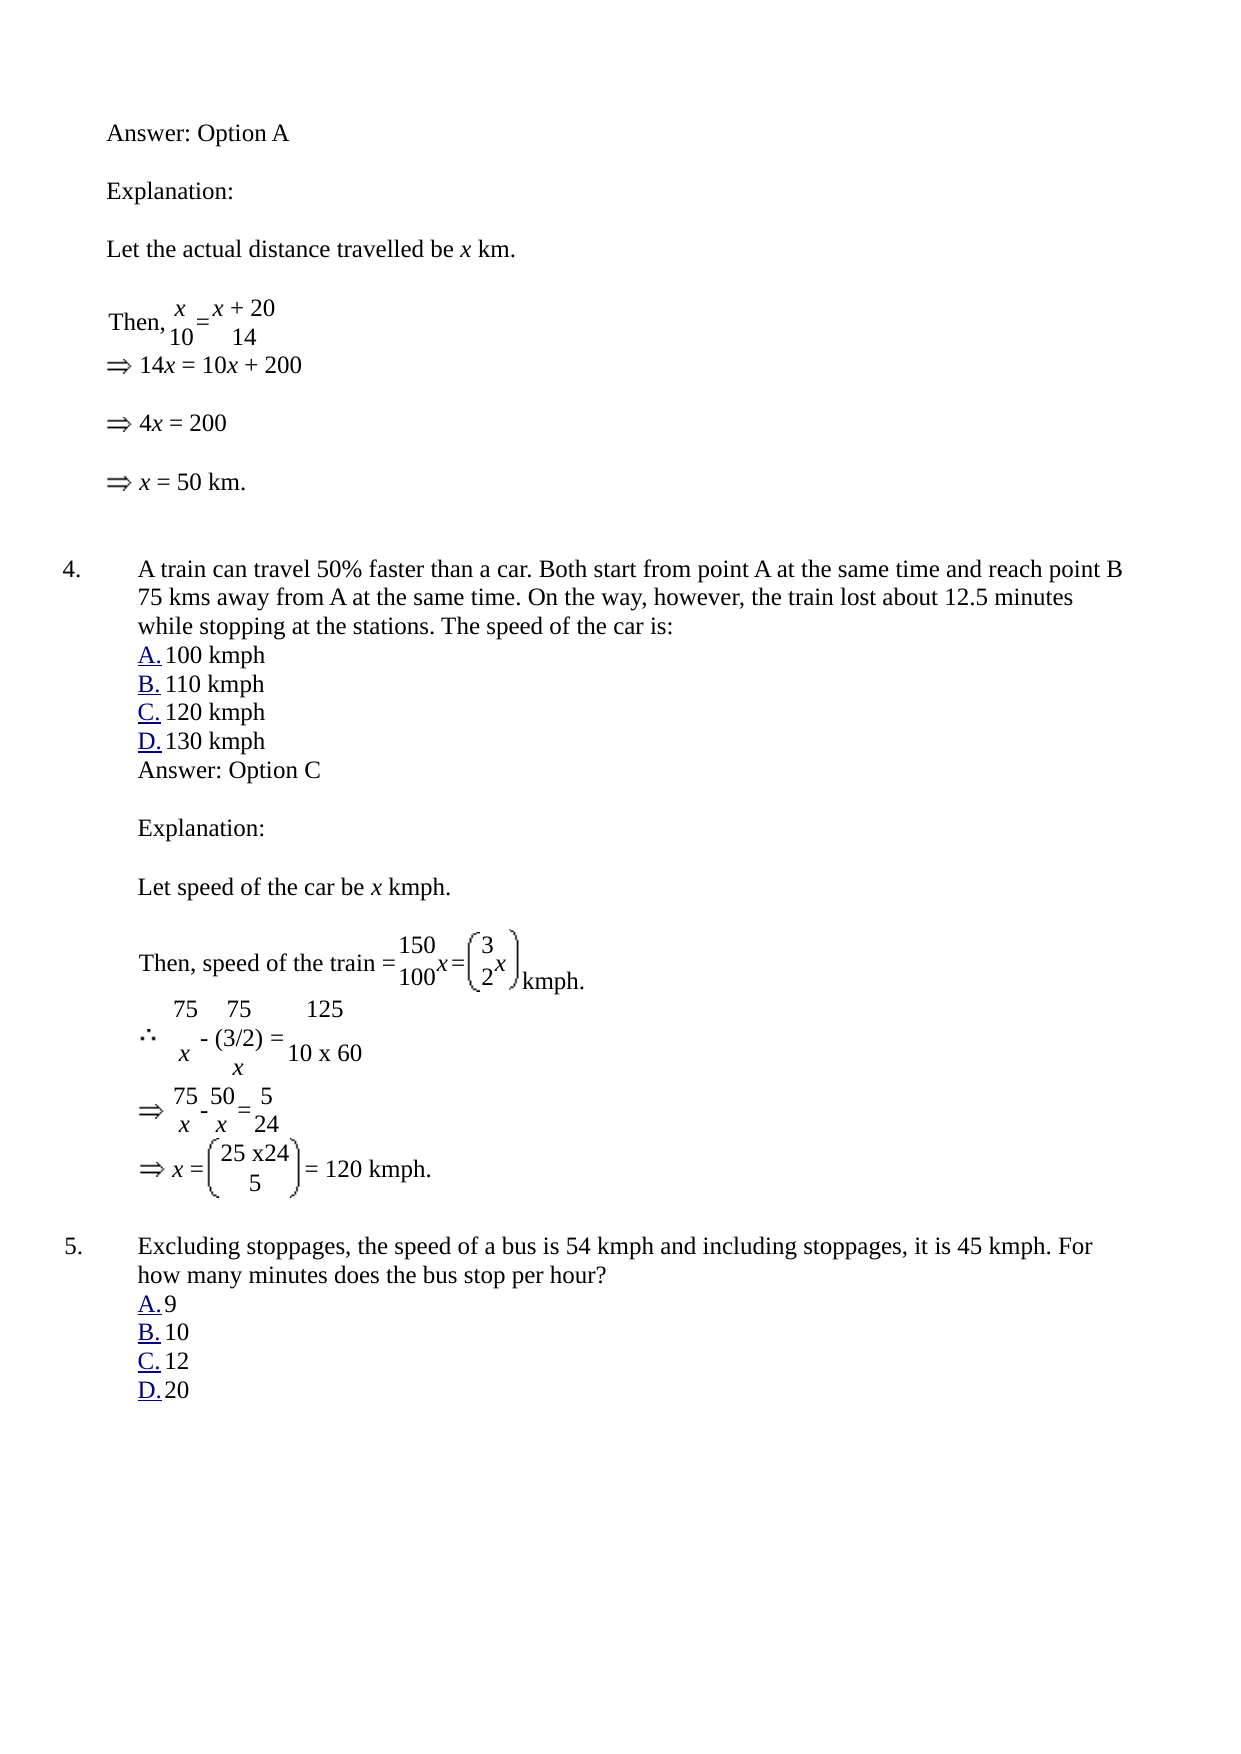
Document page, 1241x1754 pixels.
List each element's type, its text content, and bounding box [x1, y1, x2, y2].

table_cell 10 [168, 322, 194, 350]
table_header 150 [397, 930, 437, 958]
table_header - [199, 1081, 209, 1138]
picture [290, 1138, 303, 1198]
table_cell Answer: Option C Explanation: Let speed of the car be x kmph. [138, 755, 1123, 1202]
table_cell 10 x 60 [285, 1023, 364, 1081]
table_header 50 [209, 1081, 236, 1109]
table_header A. [138, 640, 164, 669]
table_header A. [138, 1289, 164, 1317]
picture [509, 929, 522, 990]
table_cell 14 [211, 322, 277, 350]
table_cell 120 kmph [165, 698, 1123, 726]
table_header 3 [480, 930, 494, 958]
table_header x [495, 930, 507, 994]
table_header 9 [164, 1289, 1123, 1317]
table_cell x [172, 1110, 199, 1138]
table_cell 5 [220, 1167, 290, 1198]
table_header 75 [172, 995, 199, 1023]
table_cell (3/2)x [209, 1023, 269, 1081]
picture [138, 1104, 165, 1119]
table_header = [195, 293, 211, 350]
picture [138, 1029, 165, 1047]
picture [465, 932, 480, 992]
table_header 125 [285, 995, 364, 1023]
table_cell 130 kmph [165, 726, 1123, 755]
table_cell D. [138, 726, 164, 755]
picture [106, 476, 133, 491]
table_header kmph. [508, 930, 587, 994]
table_header 100 kmph [165, 640, 1123, 669]
table_header x + 20 [211, 293, 277, 322]
table_header = 120 kmph. [303, 1138, 433, 1198]
table_cell B. [138, 669, 164, 697]
table_cell D. [138, 1375, 164, 1404]
table_header = [236, 1081, 252, 1138]
table_cell 12 [164, 1346, 1123, 1375]
table_header = [269, 995, 285, 1081]
table_header [59, 118, 106, 525]
table_header Then, speed of the train = [138, 930, 397, 994]
table_header 5 [252, 1081, 281, 1109]
table_cell C. [138, 698, 164, 726]
table_header [138, 995, 172, 1081]
table_header 75 [172, 1081, 199, 1109]
picture [106, 359, 133, 374]
table_cell 24 [252, 1110, 281, 1138]
table_header A train can travel 50% faster than a car. Both start from point A at the same time and reach point B 75 kms away from A at the same time. On the way, however, the train lost about 12.5 minutes while stopping at the stations. The speed of the car is: [138, 554, 1123, 755]
picture [106, 417, 133, 432]
table_cell 20 [164, 1375, 1123, 1404]
table_cell C. [138, 1346, 164, 1375]
table_header x [437, 930, 450, 994]
table_cell 2 [480, 959, 494, 994]
table_cell x [172, 1023, 199, 1081]
table_cell 110 kmph [165, 669, 1123, 697]
table_header 5. [64, 1231, 137, 1404]
table_header 75 [209, 995, 269, 1023]
table_header = [450, 930, 466, 994]
table_cell B. [138, 1318, 164, 1346]
table_cell x [209, 1110, 236, 1138]
picture [139, 1162, 166, 1177]
table_header x = [138, 1138, 205, 1198]
picture [205, 1138, 220, 1198]
table_header x [168, 293, 194, 322]
table_header Excluding stoppages, the speed of a bus is 54 kmph and including stoppages, it is 45 kmph. For how many minutes does the bus stop per hour? [138, 1231, 1123, 1289]
table_cell 10 [164, 1318, 1123, 1346]
table_header 25 x24 [220, 1138, 290, 1167]
table_header 4. [63, 554, 137, 1202]
table_header - [199, 995, 209, 1081]
table_header Then, [106, 293, 167, 350]
table_cell Answer: Option A Explanation: Let the actual distance travelled be x km. 14x = 10x + 200 4x = 200 x = 50 km. [106, 118, 1123, 525]
table_cell 100 [397, 959, 437, 994]
table_header [138, 1081, 172, 1138]
